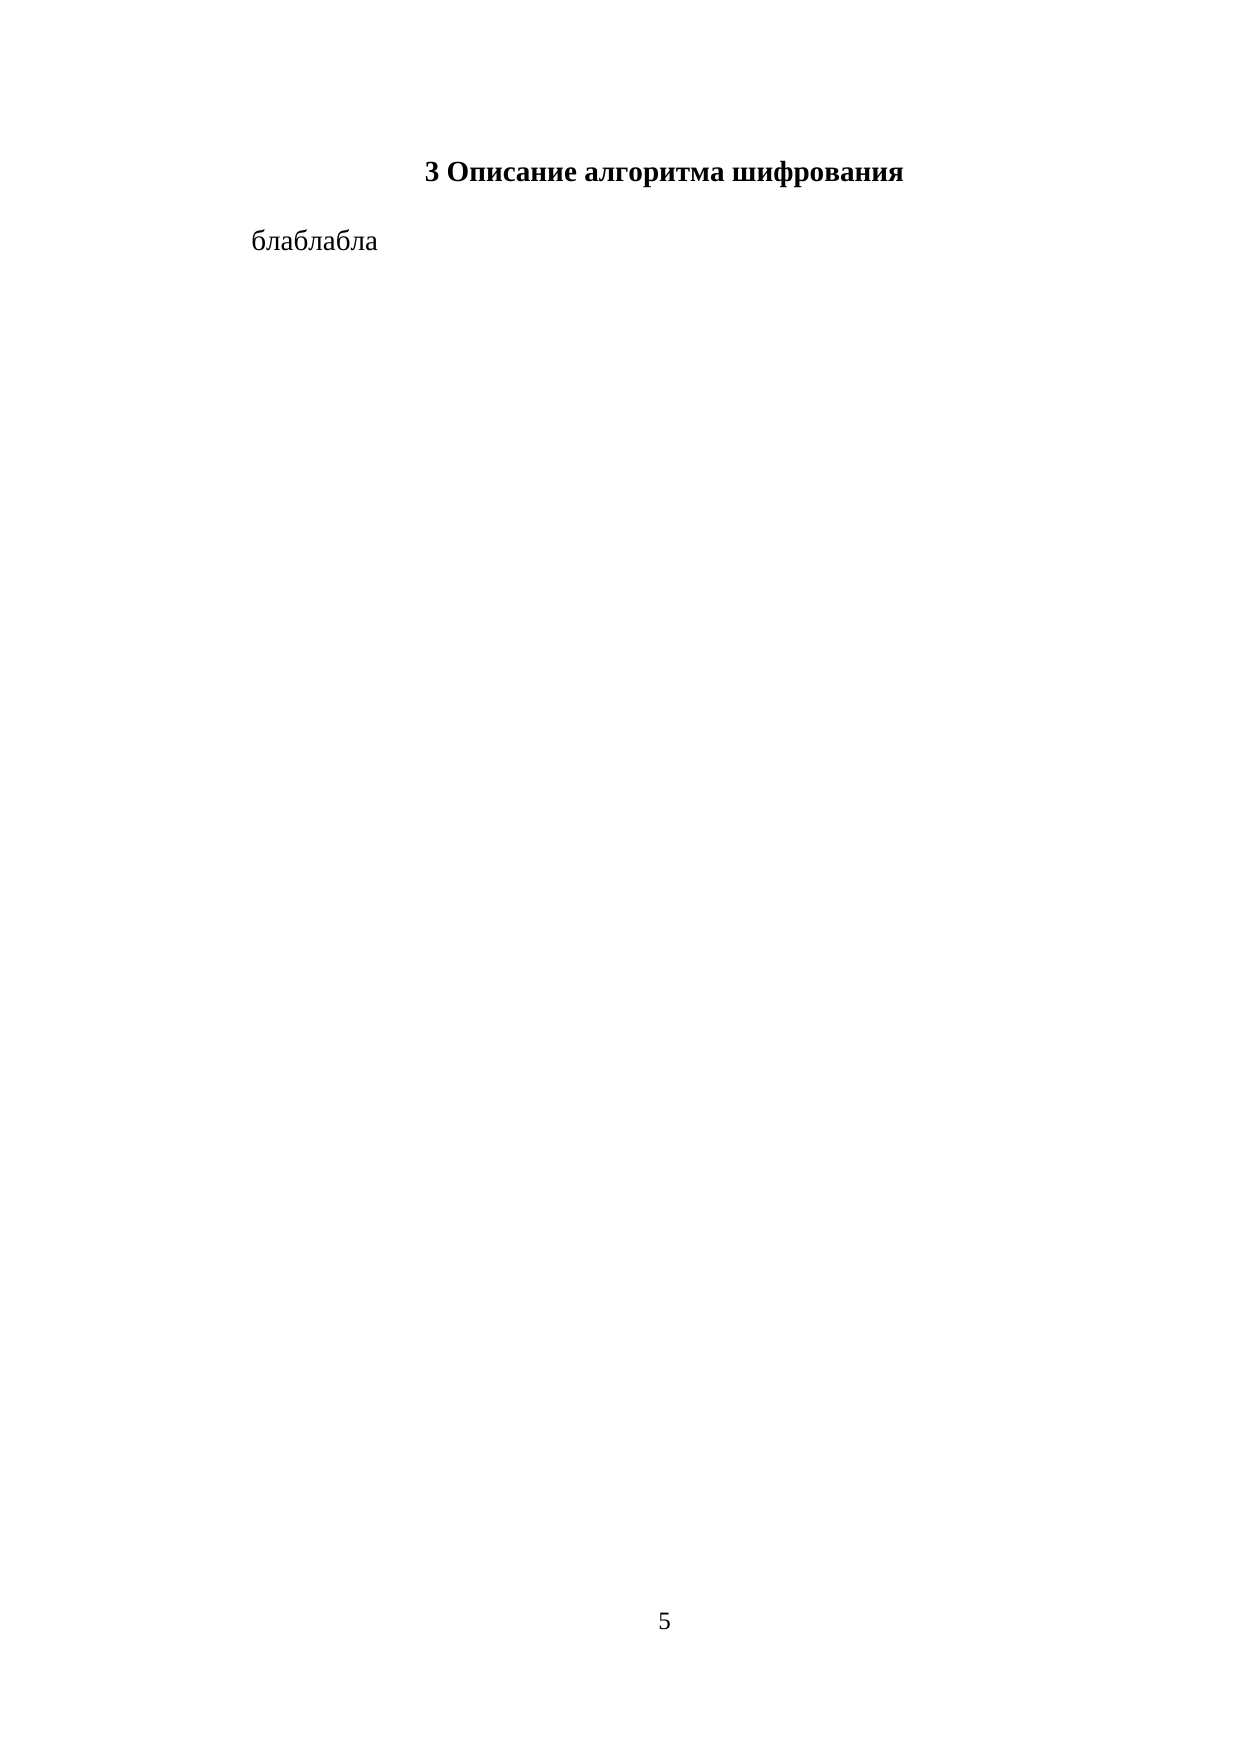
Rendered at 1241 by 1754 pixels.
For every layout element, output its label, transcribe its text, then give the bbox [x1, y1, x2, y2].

text блаблабла [177, 223, 1152, 256]
subtitle 3 Описание алгоритма шифрования [177, 154, 1152, 187]
